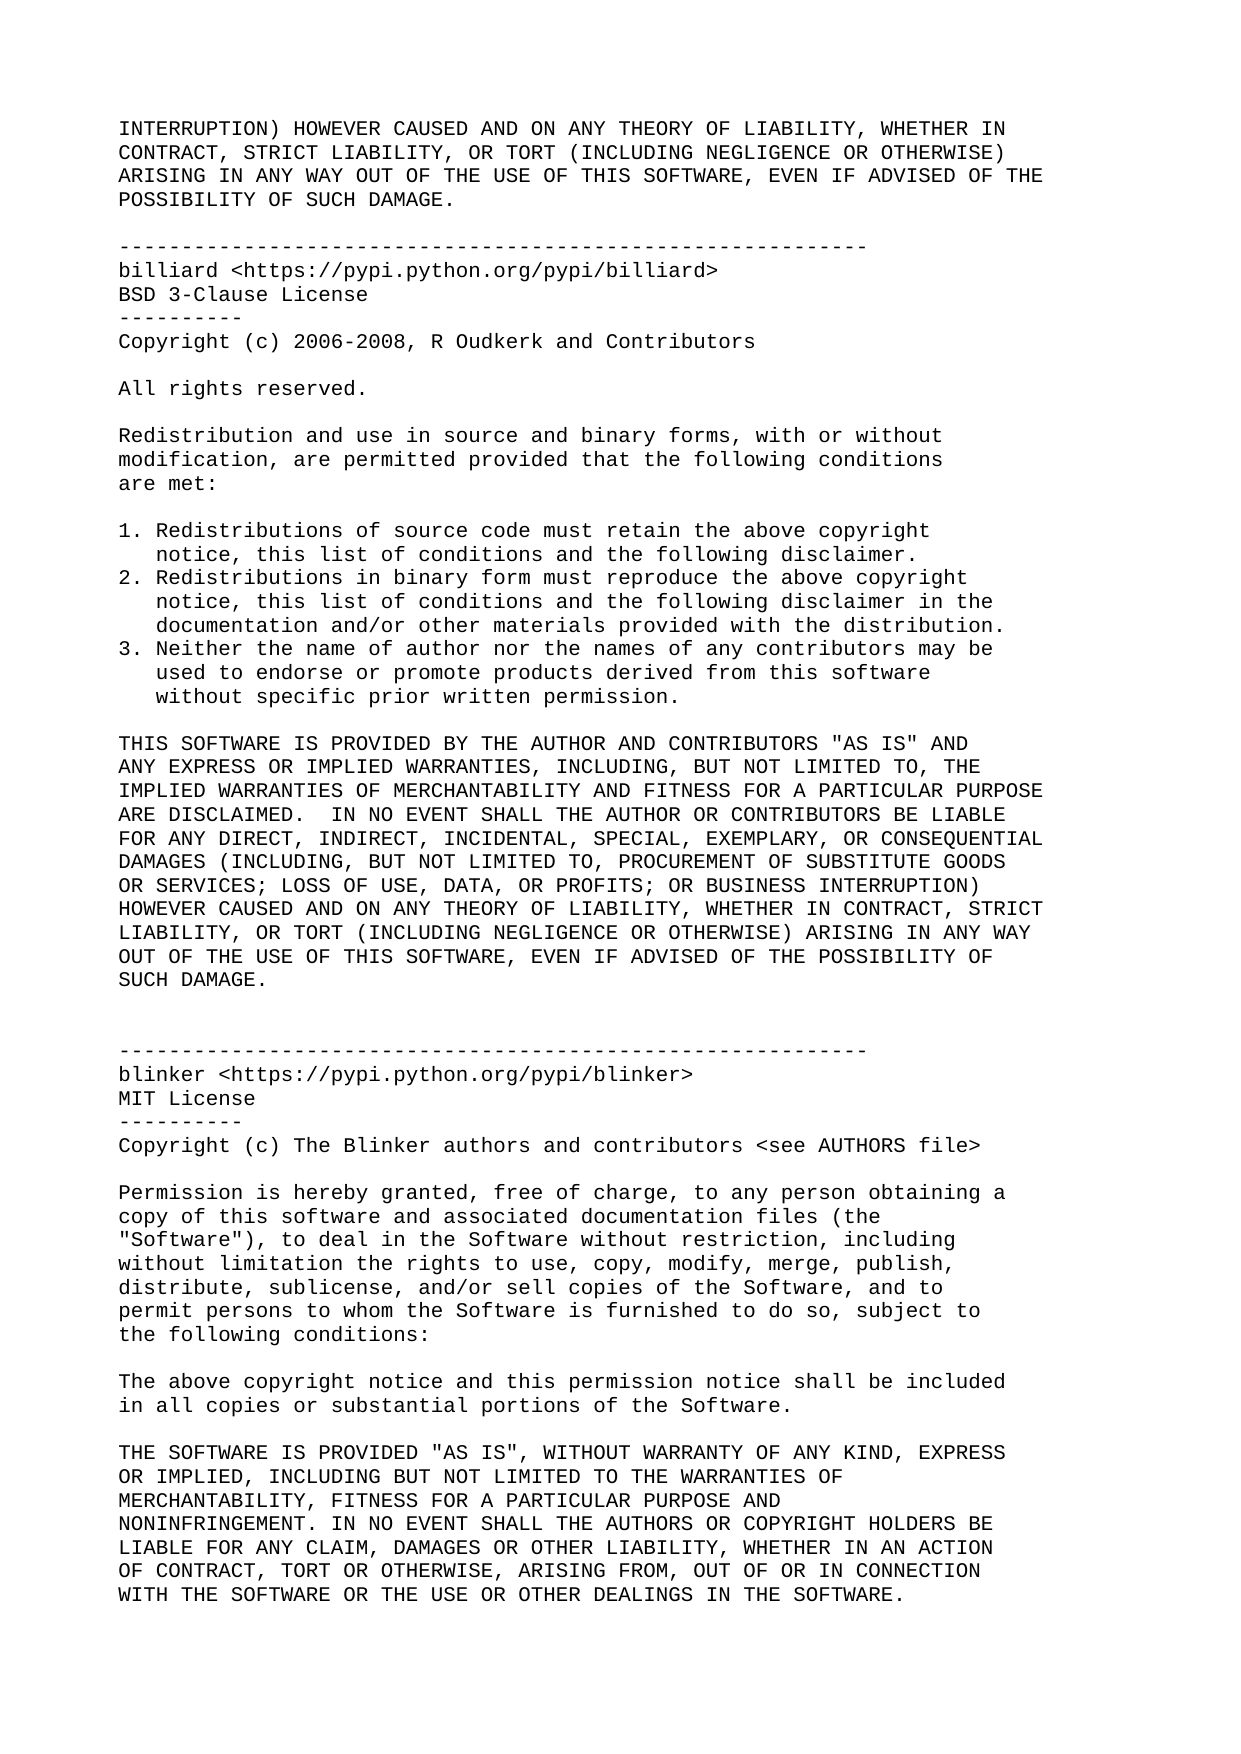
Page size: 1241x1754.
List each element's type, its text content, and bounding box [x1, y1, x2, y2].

text without limitation the rights to use, copy, modify, merge, publish, [118, 1253, 1122, 1277]
text billiard <https://pypi.python.org/pypi/billiard> [118, 260, 1122, 284]
text 3. Neither the name of author nor the names of any contributors may be [118, 638, 1122, 662]
text DAMAGES (INCLUDING, BUT NOT LIMITED TO, PROCUREMENT OF SUBSTITUTE GOODS [118, 851, 1122, 875]
text THE SOFTWARE IS PROVIDED "AS IS", WITHOUT WARRANTY OF ANY KIND, EXPRESS [118, 1442, 1122, 1466]
text documentation and/or other materials provided with the distribution. [118, 615, 1122, 638]
text are met: [118, 473, 1122, 496]
text in all copies or substantial portions of the Software. [118, 1395, 1122, 1419]
text "Software"), to deal in the Software without restriction, including [118, 1229, 1122, 1253]
text POSSIBILITY OF SUCH DAMAGE. [118, 189, 1122, 213]
text 2. Redistributions in binary form must reproduce the above copyright [118, 567, 1122, 591]
text LIABLE FOR ANY CLAIM, DAMAGES OR OTHER LIABILITY, WHETHER IN AN ACTION [118, 1537, 1122, 1561]
text ------------------------------------------------------------ [118, 1040, 1122, 1064]
text HOWEVER CAUSED AND ON ANY THEORY OF LIABILITY, WHETHER IN CONTRACT, STRICT [118, 898, 1122, 922]
text permit persons to whom the Software is furnished to do so, subject to [118, 1300, 1122, 1324]
text SUCH DAMAGE. [118, 969, 1122, 993]
text ------------------------------------------------------------ [118, 236, 1122, 260]
text OUT OF THE USE OF THIS SOFTWARE, EVEN IF ADVISED OF THE POSSIBILITY OF [118, 946, 1122, 969]
text Redistribution and use in source and binary forms, with or without [118, 426, 1122, 449]
text ARE DISCLAIMED. IN NO EVENT SHALL THE AUTHOR OR CONTRIBUTORS BE LIABLE [118, 804, 1122, 827]
text blinker <https://pypi.python.org/pypi/blinker> [118, 1064, 1122, 1088]
text MIT License [118, 1088, 1122, 1111]
text 1. Redistributions of source code must retain the above copyright [118, 520, 1122, 544]
text copy of this software and associated documentation files (the [118, 1206, 1122, 1229]
text Copyright (c) The Blinker authors and contributors <see AUTHORS file> [118, 1135, 1122, 1158]
text OR IMPLIED, INCLUDING BUT NOT LIMITED TO THE WARRANTIES OF [118, 1466, 1122, 1489]
text CONTRACT, STRICT LIABILITY, OR TORT (INCLUDING NEGLIGENCE OR OTHERWISE) [118, 142, 1122, 165]
text notice, this list of conditions and the following disclaimer in the [118, 591, 1122, 615]
text ARISING IN ANY WAY OUT OF THE USE OF THIS SOFTWARE, EVEN IF ADVISED OF THE [118, 165, 1122, 189]
text THIS SOFTWARE IS PROVIDED BY THE AUTHOR AND CONTRIBUTORS "AS IS" AND [118, 733, 1122, 757]
text INTERRUPTION) HOWEVER CAUSED AND ON ANY THEORY OF LIABILITY, WHETHER IN [118, 118, 1122, 142]
text used to endorse or promote products derived from this software [118, 662, 1122, 686]
text WITH THE SOFTWARE OR THE USE OR OTHER DEALINGS IN THE SOFTWARE. [118, 1584, 1122, 1608]
text FOR ANY DIRECT, INDIRECT, INCIDENTAL, SPECIAL, EXEMPLARY, OR CONSEQUENTIAL [118, 827, 1122, 851]
text distribute, sublicense, and/or sell copies of the Software, and to [118, 1277, 1122, 1300]
text without specific prior written permission. [118, 686, 1122, 709]
text Permission is hereby granted, free of charge, to any person obtaining a [118, 1182, 1122, 1206]
text OF CONTRACT, TORT OR OTHERWISE, ARISING FROM, OUT OF OR IN CONNECTION [118, 1561, 1122, 1584]
text OR SERVICES; LOSS OF USE, DATA, OR PROFITS; OR BUSINESS INTERRUPTION) [118, 875, 1122, 898]
text The above copyright notice and this permission notice shall be included [118, 1371, 1122, 1395]
text ---------- [118, 307, 1122, 331]
text BSD 3-Clause License [118, 284, 1122, 307]
text All rights reserved. [118, 378, 1122, 402]
text ANY EXPRESS OR IMPLIED WARRANTIES, INCLUDING, BUT NOT LIMITED TO, THE [118, 757, 1122, 780]
text modification, are permitted provided that the following conditions [118, 449, 1122, 473]
text LIABILITY, OR TORT (INCLUDING NEGLIGENCE OR OTHERWISE) ARISING IN ANY WAY [118, 922, 1122, 946]
text ---------- [118, 1111, 1122, 1135]
text MERCHANTABILITY, FITNESS FOR A PARTICULAR PURPOSE AND [118, 1489, 1122, 1513]
text NONINFRINGEMENT. IN NO EVENT SHALL THE AUTHORS OR COPYRIGHT HOLDERS BE [118, 1513, 1122, 1537]
text IMPLIED WARRANTIES OF MERCHANTABILITY AND FITNESS FOR A PARTICULAR PURPOSE [118, 780, 1122, 804]
text notice, this list of conditions and the following disclaimer. [118, 544, 1122, 567]
text the following conditions: [118, 1324, 1122, 1348]
text Copyright (c) 2006-2008, R Oudkerk and Contributors [118, 331, 1122, 354]
